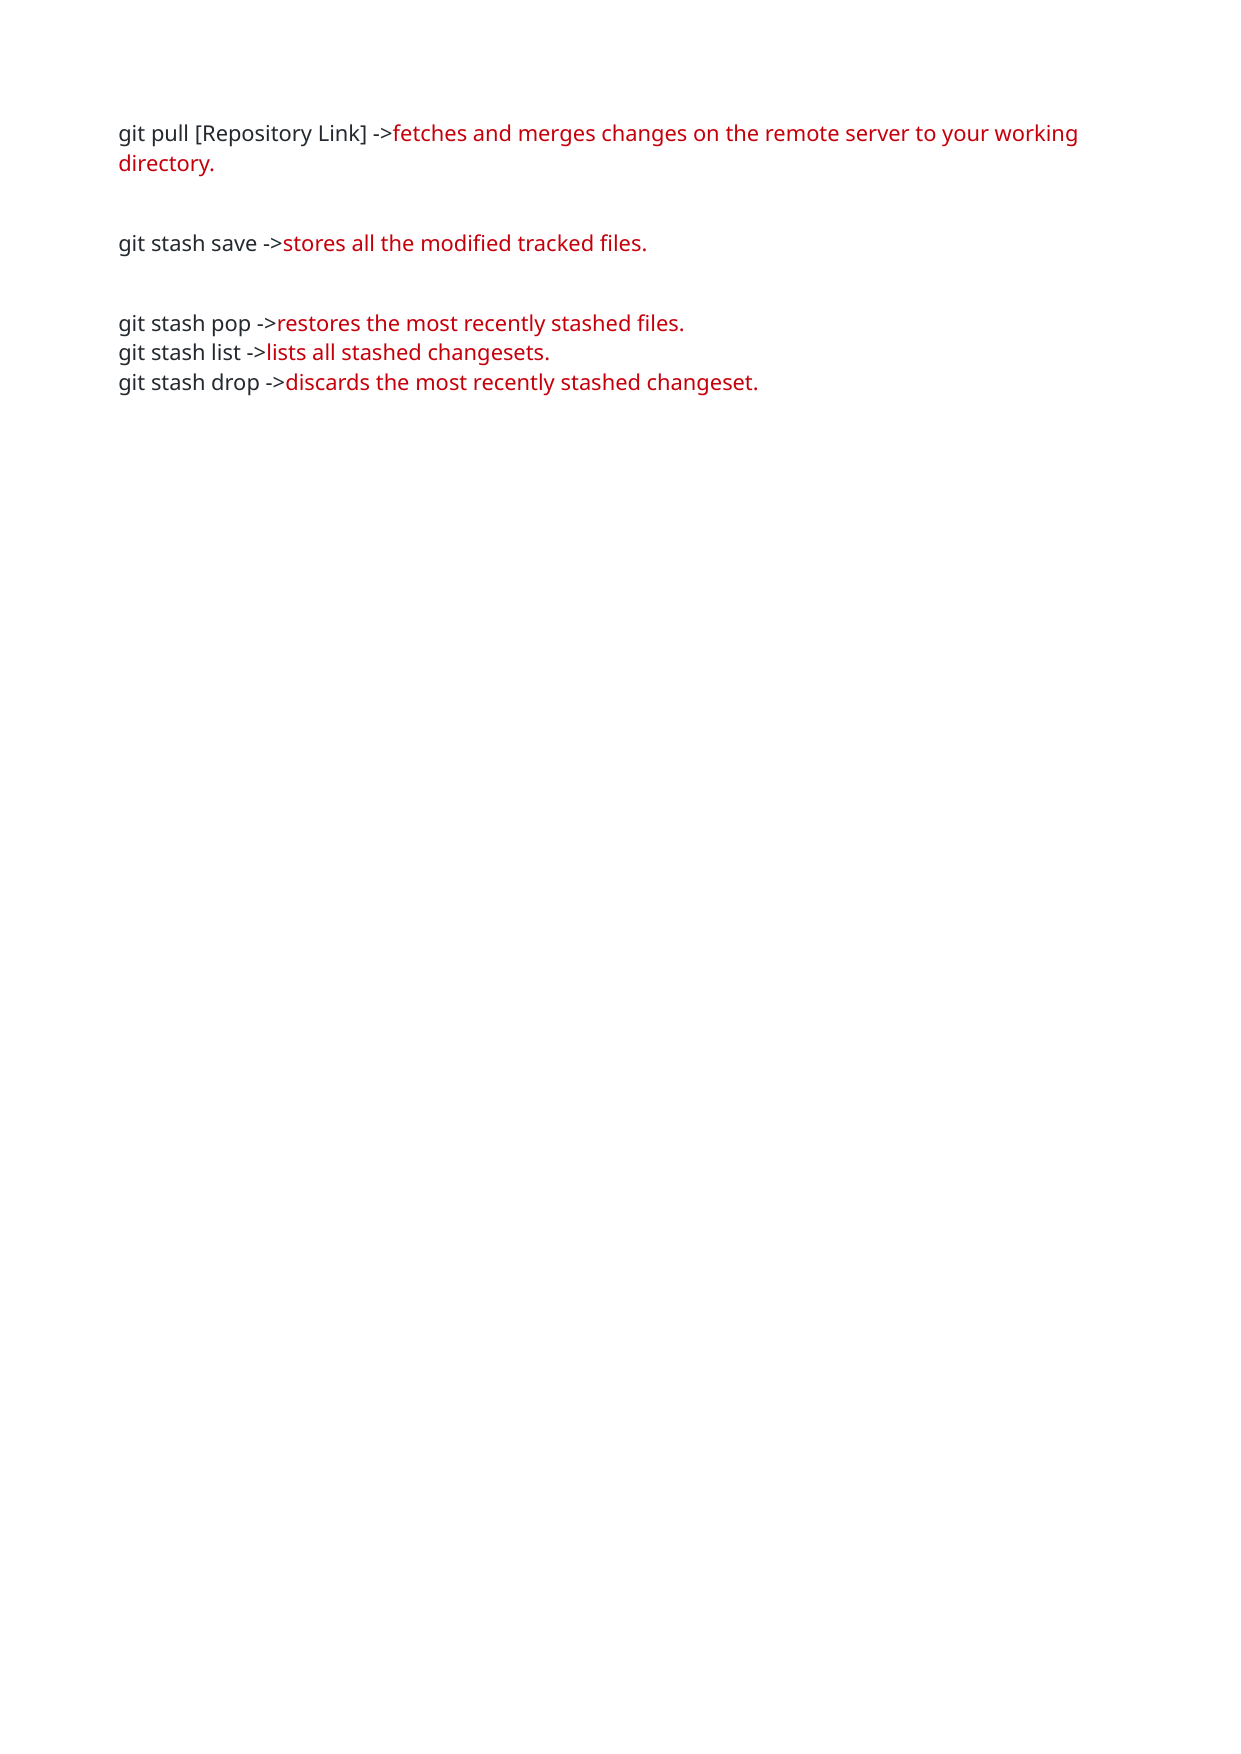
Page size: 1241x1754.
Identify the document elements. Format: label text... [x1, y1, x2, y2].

text git stash pop ->restores the most recently stashed files. git stash list ->lists all stashed changesets. git stash drop ->discards the most recently stashed changeset. [118, 307, 1122, 397]
text git pull [Repository Link] ->fetches and merges changes on the remote server to your working directory. [118, 118, 1122, 178]
text git stash save ->stores all the modified tracked files. [118, 228, 1122, 257]
